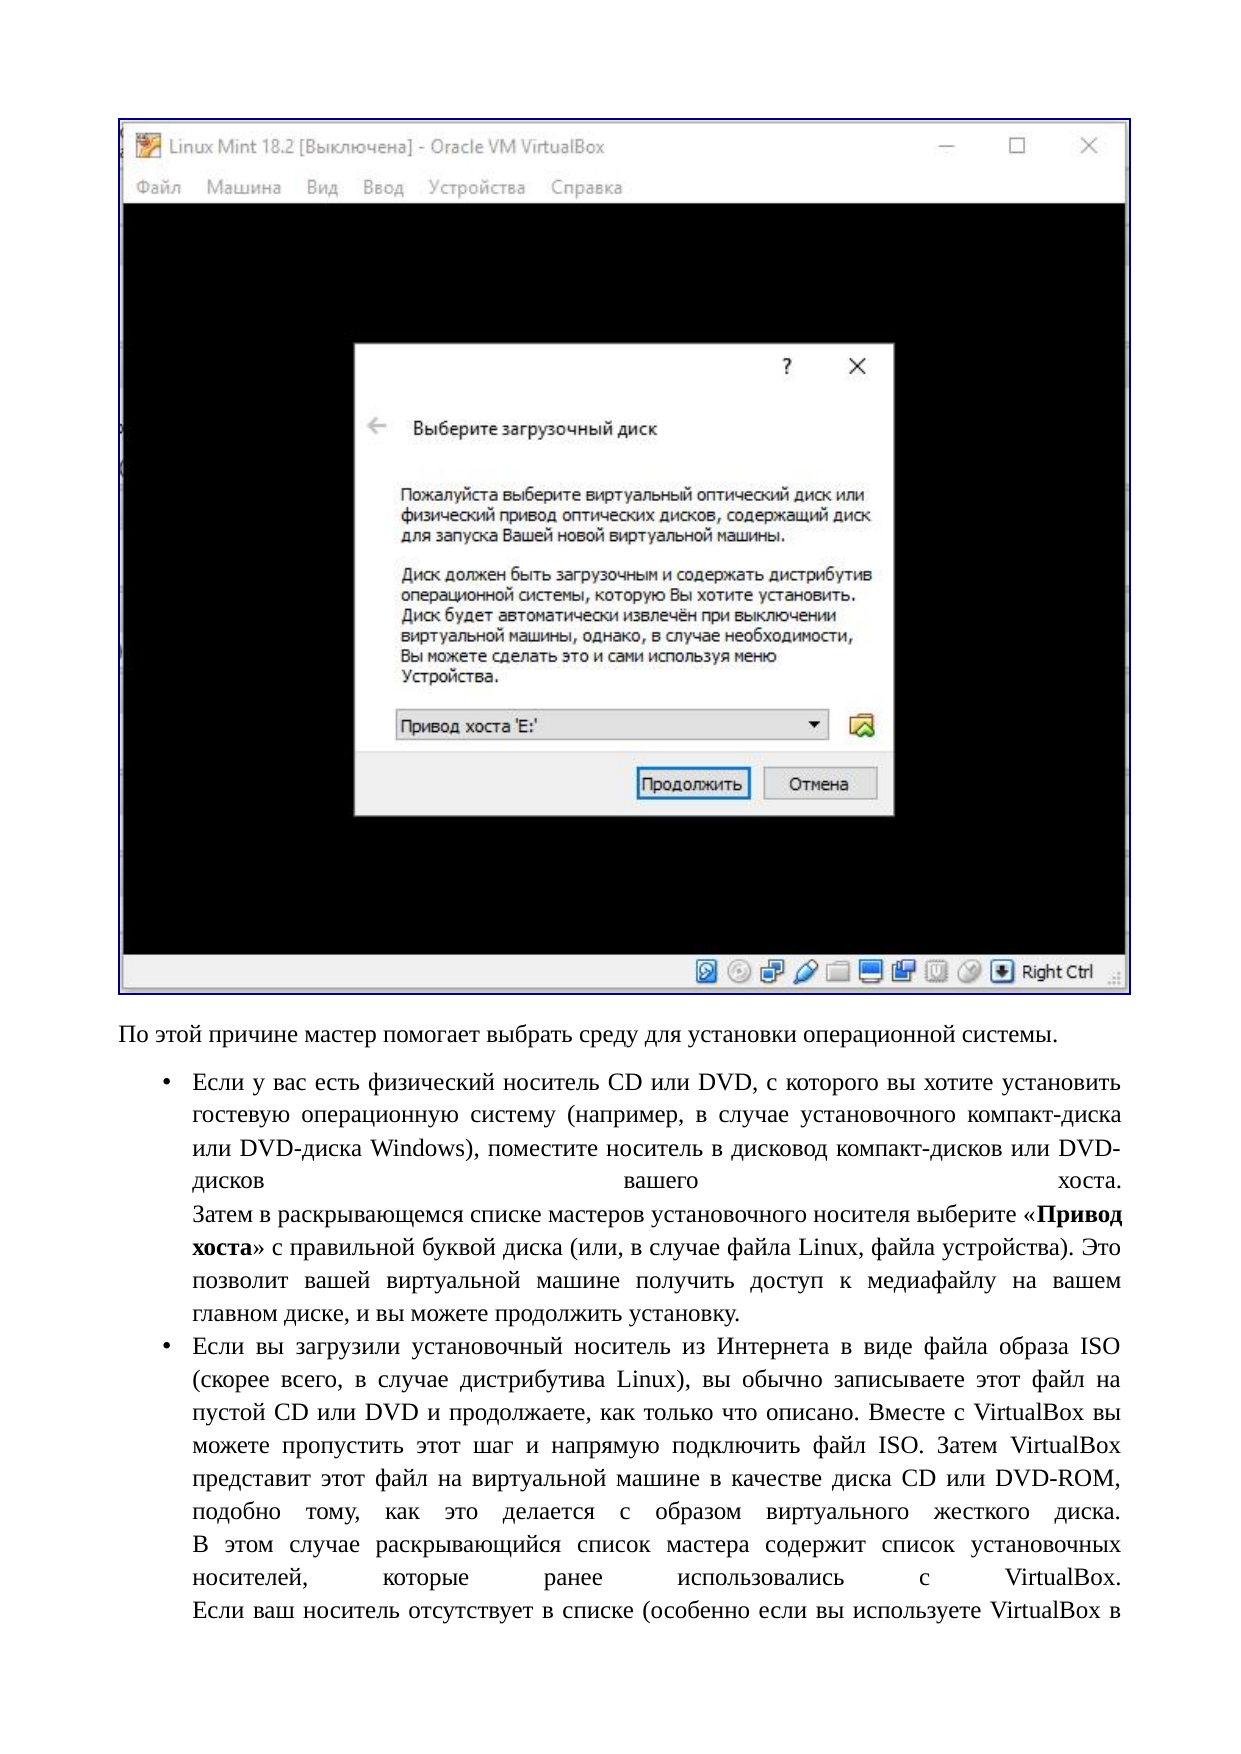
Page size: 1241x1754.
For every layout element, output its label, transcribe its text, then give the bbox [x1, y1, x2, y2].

list Если вы загрузили установочный носитель из Интернета в виде файла образа ISO (скорее всего, в случае дистрибутива Linux), вы обычно записываете этот файл на пустой CD или DVD и продолжаете, как только что описано. Вместе с VirtualBox вы можете пропустить этот шаг и напрямую подключить файл ISO. Затем VirtualBox представит этот файл на виртуальной машине в качестве диска CD или DVD-ROM, подобно тому, как это делается с образом виртуального жесткого диска. В этом случае раскрывающийся список мастера содержит список установочных носителей, которые ранее использовались с VirtualBox. Если ваш носитель отсутствует в списке (особенно если вы используете VirtualBox в [162, 1331, 1122, 1624]
picture [120, 120, 1129, 993]
text По этой причине мастер помогает выбрать среду для установки операционной системы. [118, 1019, 1122, 1048]
list Если у вас есть физический носитель CD или DVD, с которого вы хотите установить гостевую операционную систему (например, в случае установочного компакт-диска или DVD-диска Windows), поместите носитель в дисковод компакт-дисков или DVD-дисков вашего хоста. Затем в раскрывающемся списке мастеров установочного носителя выберите «Привод хоста» с правильной буквой диска (или, в случае файла Linux, файла устройства). Это позволит вашей виртуальной машине получить доступ к медиафайлу на вашем главном диске, и вы можете продолжить установку. [162, 1067, 1122, 1326]
